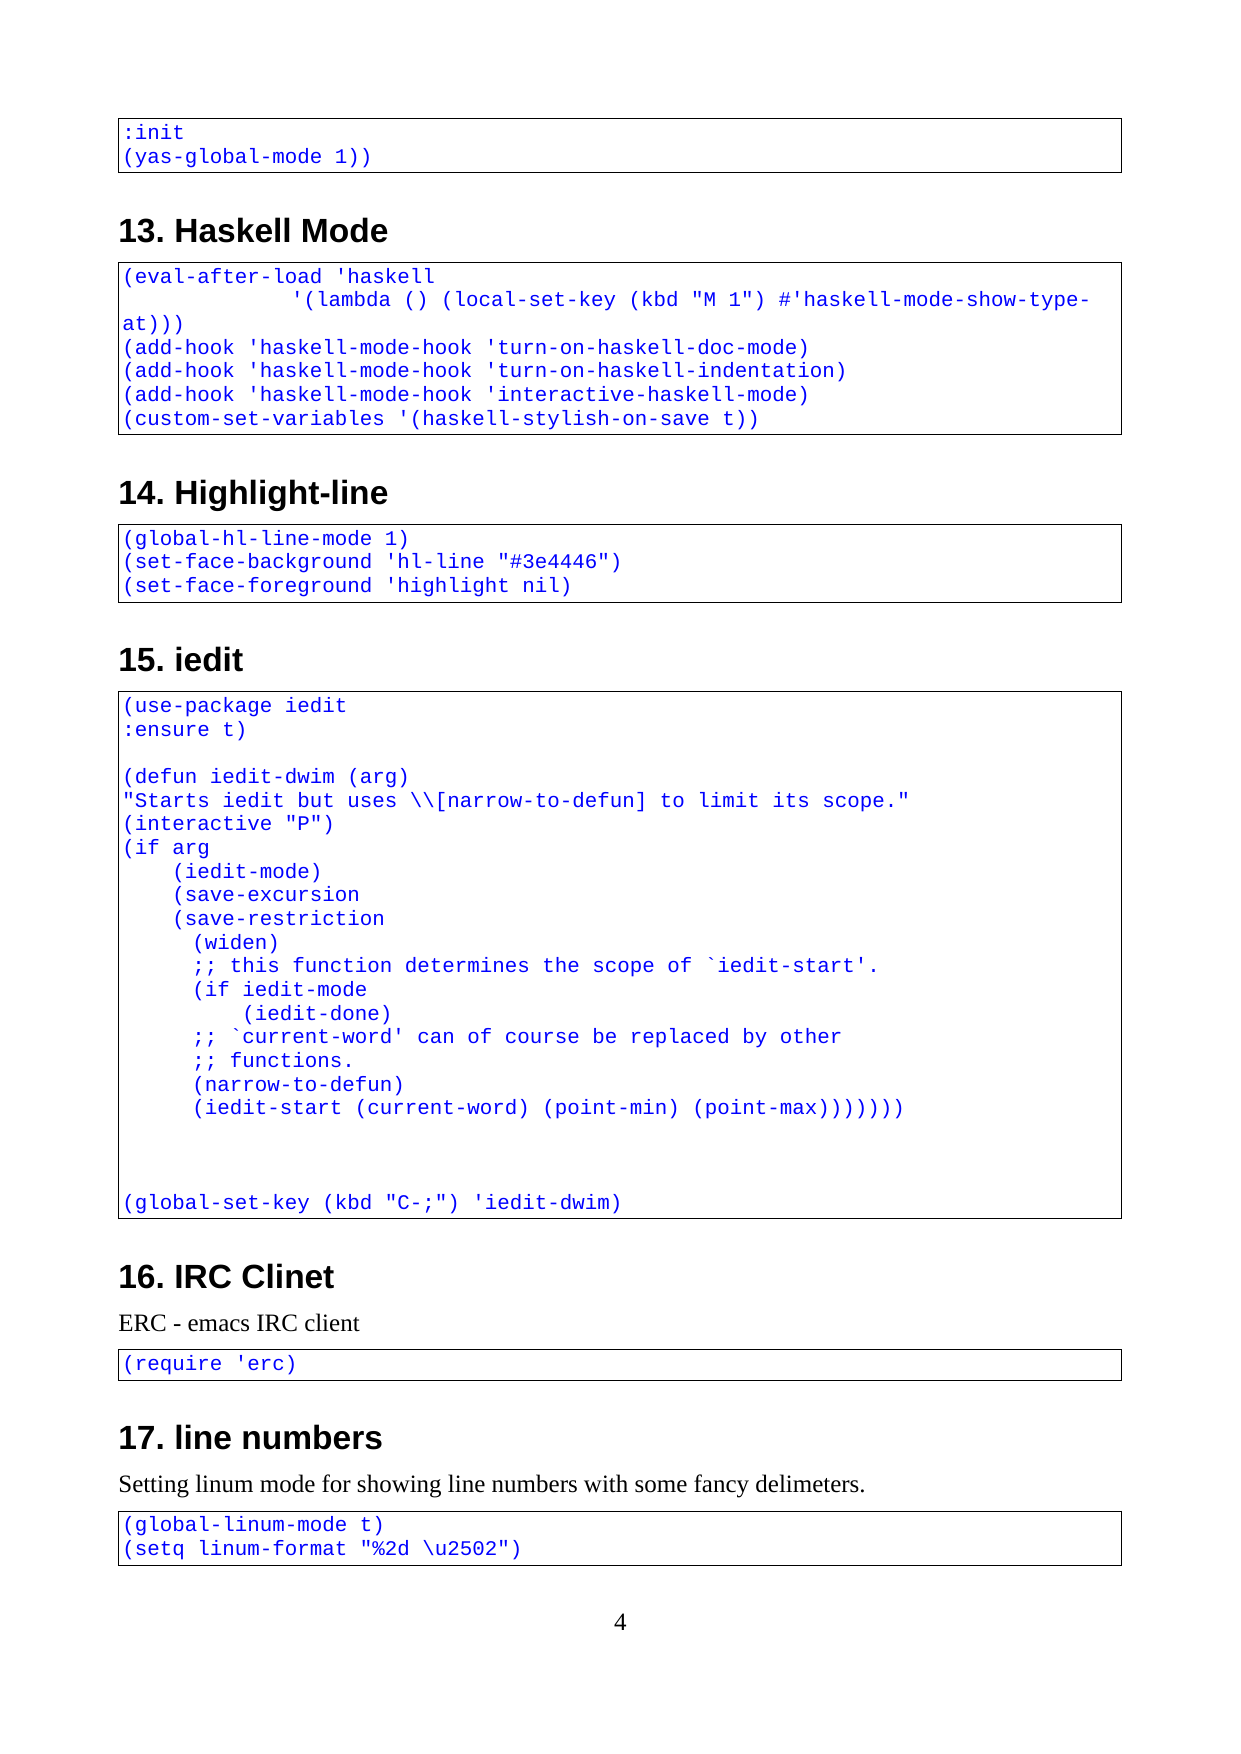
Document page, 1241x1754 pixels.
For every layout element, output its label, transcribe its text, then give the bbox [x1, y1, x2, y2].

text (add-hook 'haskell-mode-hook 'turn-on-haskell-indentation) [119, 356, 1121, 380]
text (widen) [119, 928, 1121, 951]
text ;; this function determines the scope of `iedit-start'. [119, 951, 1121, 975]
text (interactive "P") [119, 809, 1121, 833]
text '(lambda () (local-set-key (kbd "M 1") #'haskell-mode-show-type-at))) [119, 286, 1121, 333]
text (global-hl-line-mode 1) [119, 525, 1121, 547]
subtitle iedit [118, 640, 1122, 679]
text (eval-after-load 'haskell [119, 263, 1121, 286]
text (if iedit-mode [119, 975, 1121, 999]
text (save-restriction [119, 904, 1121, 928]
text (require 'erc) [119, 1350, 1121, 1380]
text (iedit-start (current-word) (point-min) (point-max))))))) [119, 1093, 1121, 1117]
subtitle Highlight-line [118, 473, 1122, 511]
text Setting linum mode for showing line numbers with some fancy delimeters. [118, 1469, 1122, 1498]
text (if arg [119, 833, 1121, 857]
text ;; functions. [119, 1046, 1121, 1069]
text (add-hook 'haskell-mode-hook 'turn-on-haskell-doc-mode) [119, 333, 1121, 356]
subtitle IRC Clinet [118, 1257, 1122, 1295]
text (setq linum-format "%2d \u2502") [119, 1534, 1121, 1565]
text "Starts iedit but uses \\[narrow-to-defun] to limit its scope." [119, 786, 1121, 809]
text (defun iedit-dwim (arg) [119, 762, 1121, 786]
text (custom-set-variables '(haskell-stylish-on-save t)) [119, 404, 1121, 434]
text (save-excursion [119, 880, 1121, 904]
subtitle Haskell Mode [118, 211, 1122, 249]
text ERC - emacs IRC client [118, 1308, 1122, 1337]
text (yas-global-mode 1)) [119, 142, 1121, 172]
text (use-package iedit [119, 692, 1121, 715]
text (set-face-foreground 'highlight nil) [119, 571, 1121, 602]
text (iedit-mode) [119, 857, 1121, 880]
subtitle line numbers [118, 1418, 1122, 1457]
text :init [119, 119, 1121, 142]
text ;; `current-word' can of course be replaced by other [119, 1022, 1121, 1046]
text (narrow-to-defun) [119, 1069, 1121, 1093]
text (iedit-done) [119, 999, 1121, 1022]
text (set-face-background 'hl-line "#3e4446") [119, 547, 1121, 571]
text (global-linum-mode t) [119, 1512, 1121, 1534]
text (global-set-key (kbd "C-;") 'iedit-dwim) [119, 1188, 1121, 1218]
text :ensure t) [119, 715, 1121, 738]
text (add-hook 'haskell-mode-hook 'interactive-haskell-mode) [119, 380, 1121, 404]
